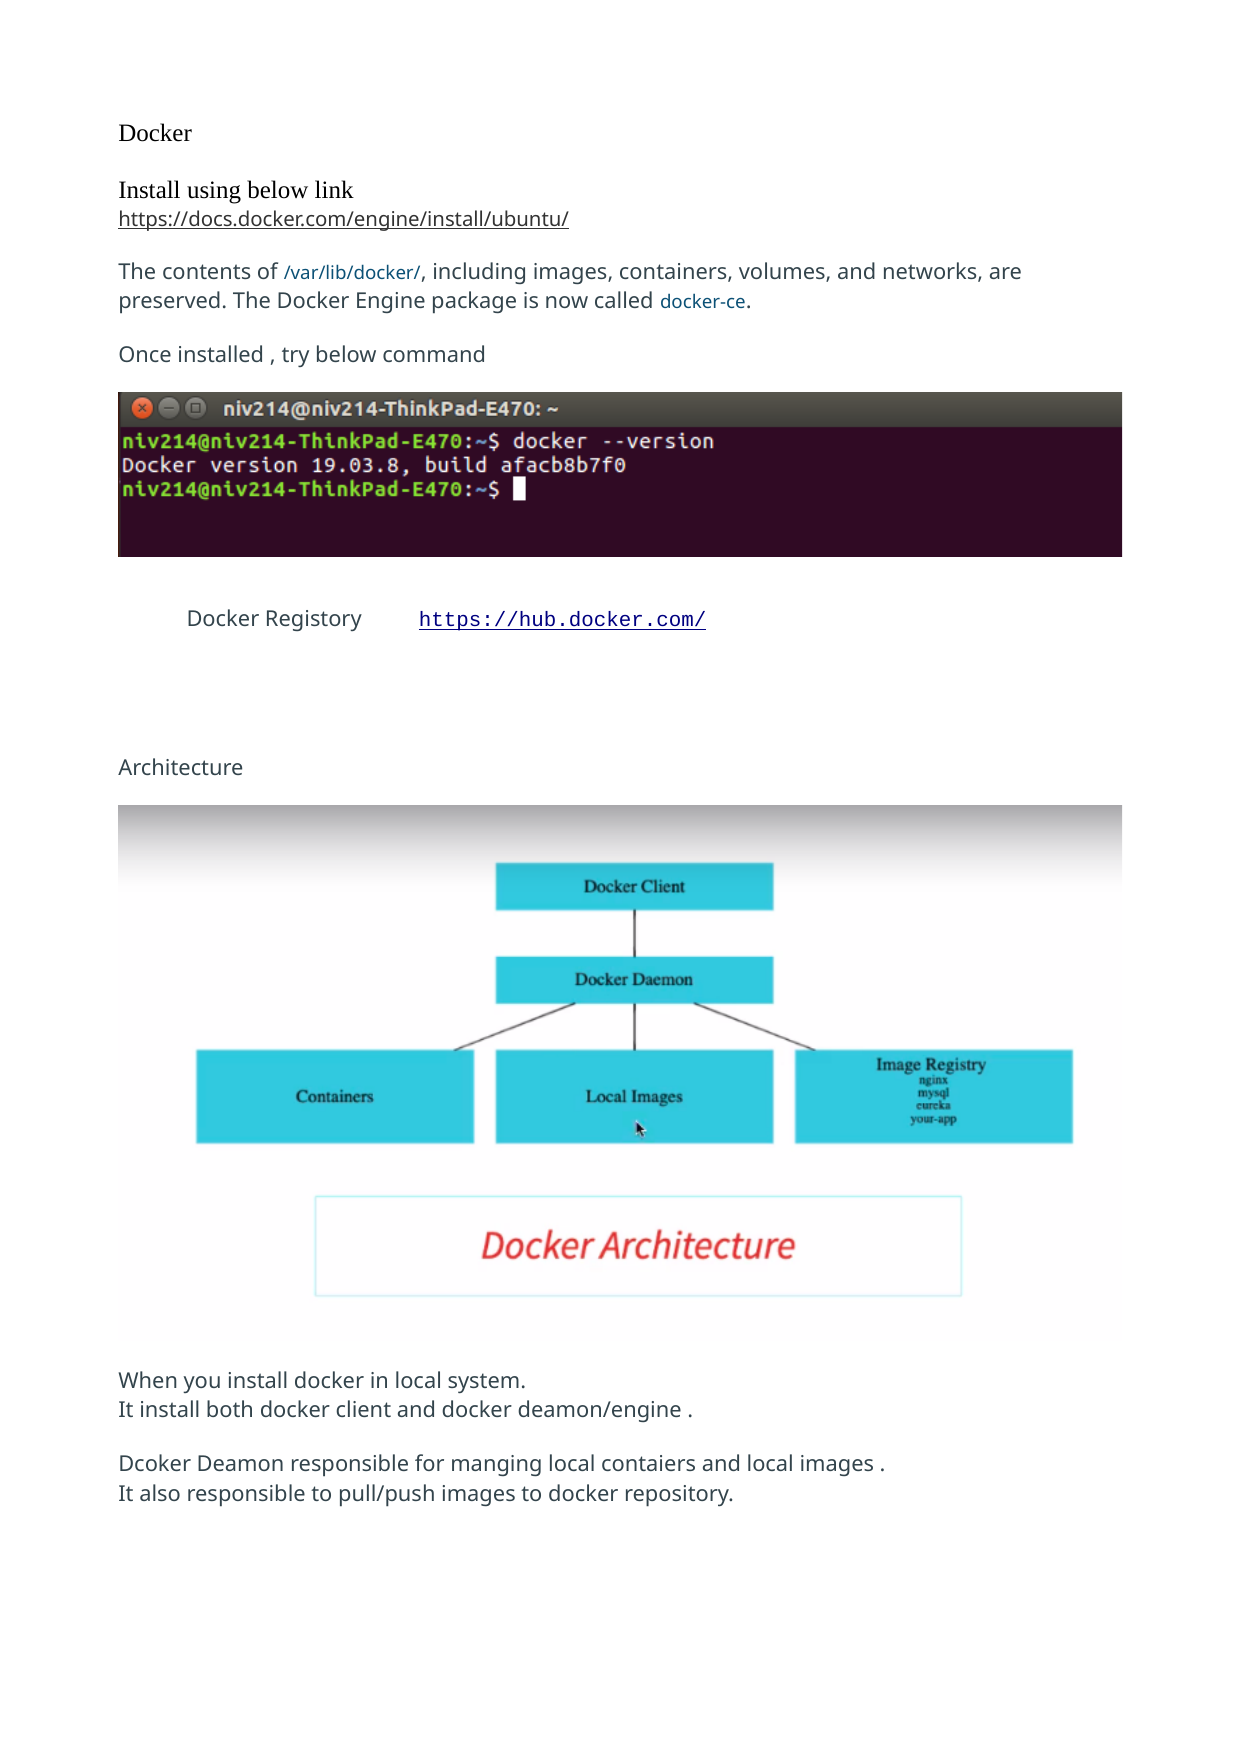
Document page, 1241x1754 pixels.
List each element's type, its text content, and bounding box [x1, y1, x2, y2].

text Once installed , try below command [118, 339, 1122, 369]
text It also responsible to pull/push images to docker repository. [118, 1478, 1122, 1507]
text Architecture [118, 751, 1122, 781]
text Dcoker Deamon responsible for manging local contaiers and local images . [118, 1448, 1122, 1478]
text https://docs.docker.com/engine/install/ubuntu/ [118, 204, 1122, 232]
text Install using below link [118, 176, 1122, 204]
text Docker [118, 118, 1122, 147]
text It install both docker client and docker deamon/engine . [118, 1394, 1122, 1424]
text The contents of /var/lib/docker/, including images, containers, volumes, and networks, are preserved. The Docker Engine package is now called docker-ce. [118, 256, 1122, 315]
text When you install docker in local system. [118, 1365, 1122, 1394]
picture [118, 392, 1123, 557]
picture [118, 805, 1123, 1341]
text Docker Registory https://hub.docker.com/ [118, 603, 1122, 633]
